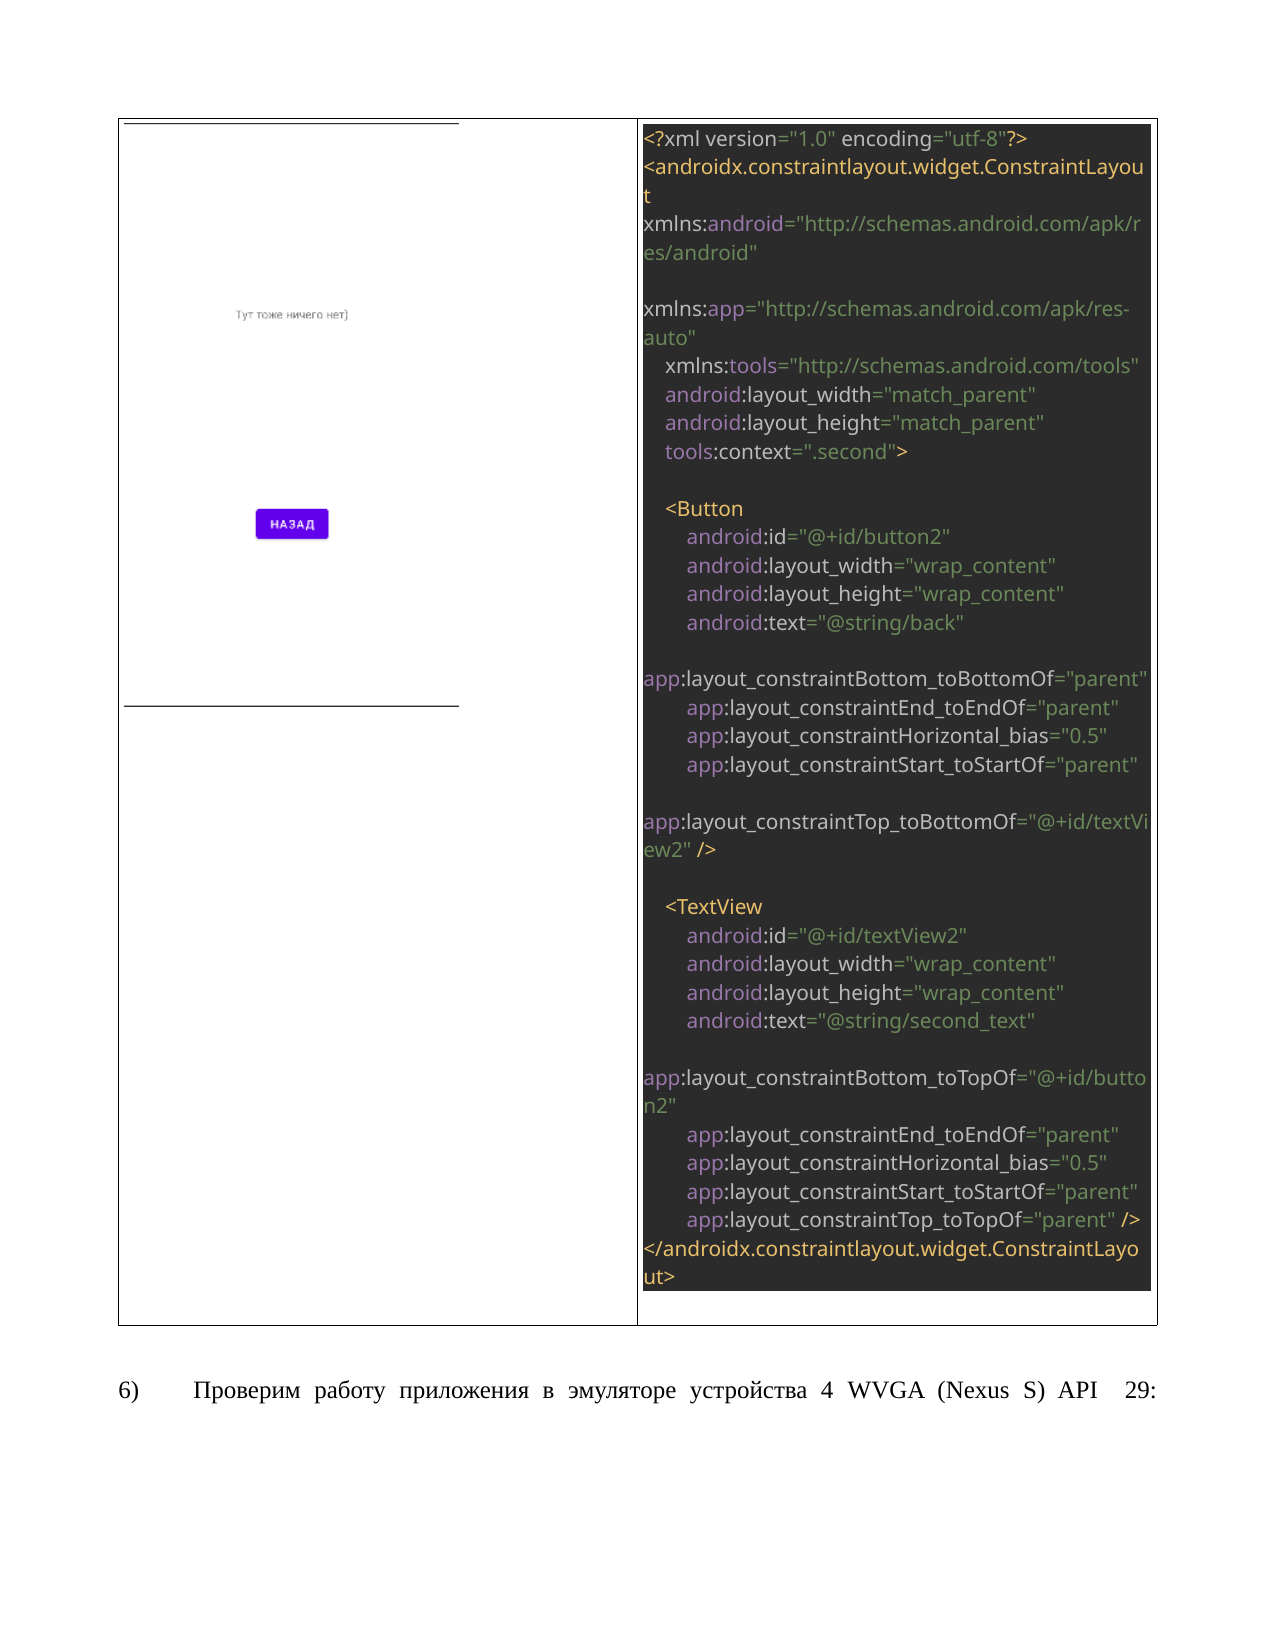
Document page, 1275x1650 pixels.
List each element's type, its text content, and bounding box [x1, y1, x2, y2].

list Проверим работу приложения в эмуляторе устройства 4 WVGA (Nexus S) API 29: [118, 1375, 1157, 1432]
table_header <?xml version="1.0" encoding="utf-8"?> <androidx.constraintlayout.widget.ConstraintLayout xmlns:android="http://schemas.android.com/apk/res/android" xmlns:app="http://schemas.android.com/apk/res-auto" xmlns:tools="http://schemas.android.com/tools" android:layout_width="match_parent" android:layout_height="match_parent" tools:context=".second"> <Button android:id="@+id/button2" android:layout_width="wrap_content" android:layout_height="wrap_content" android:text="@string/back" app:layout_constraintBottom_toBottomOf="parent" app:layout_constraintEnd_toEndOf="parent" app:layout_constraintHorizontal_bias="0.5" app:layout_constraintStart_toStartOf="parent" app:layout_constraintTop_toBottomOf="@+id/textView2" /> <TextView android:id="@+id/textView2" android:layout_width="wrap_content" android:layout_height="wrap_content" android:text="@string/second_text" app:layout_constraintBottom_toTopOf="@+id/button2" app:layout_constraintEnd_toEndOf="parent" app:layout_constraintHorizontal_bias="0.5" app:layout_constraintStart_toStartOf="parent" app:layout_constraintTop_toTopOf="parent" /> </androidx.constraintlayout.widget.ConstraintLayout> [638, 119, 1157, 1325]
table_header [119, 119, 637, 1325]
picture [123, 123, 459, 707]
